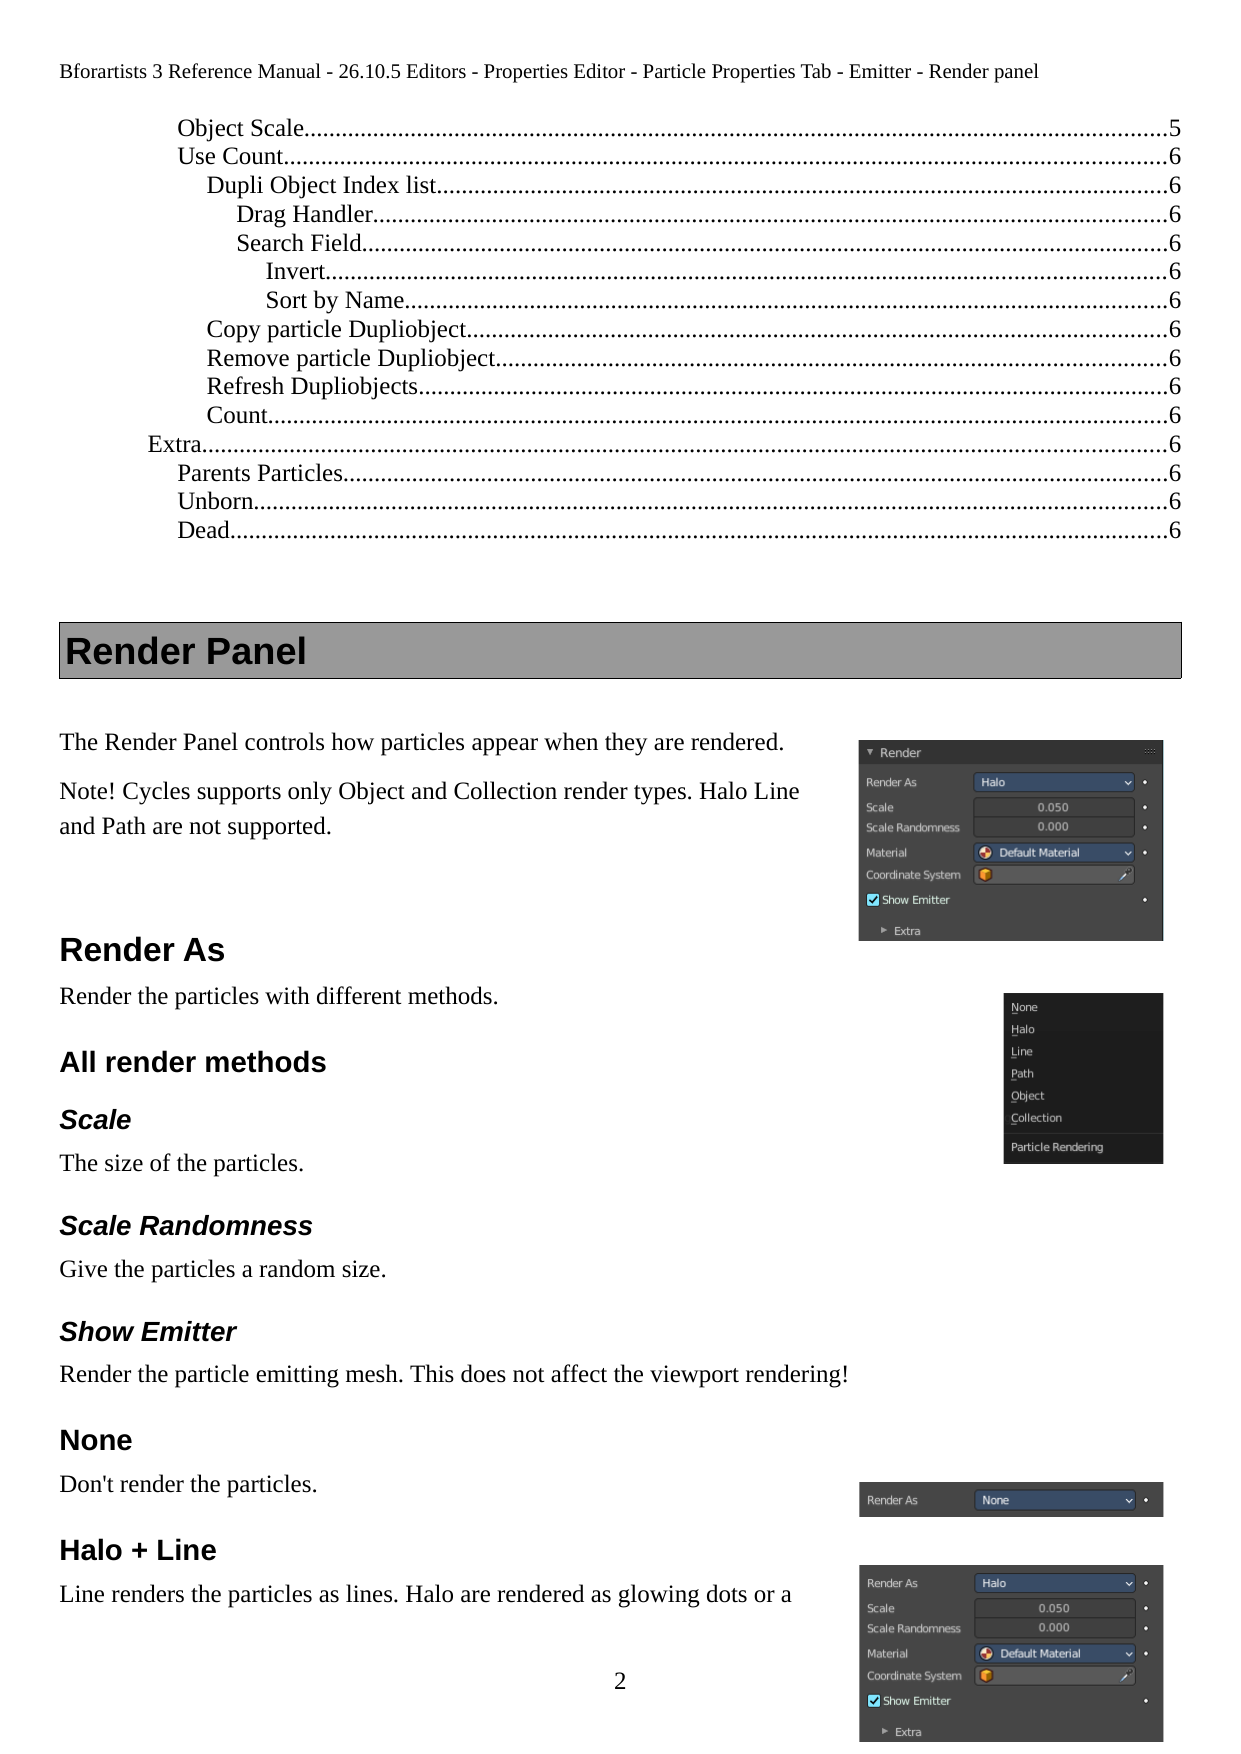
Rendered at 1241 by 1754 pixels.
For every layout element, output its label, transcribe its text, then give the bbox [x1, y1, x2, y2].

text Count 6 [206, 400, 1181, 429]
subtitle Render As [59, 930, 1181, 968]
picture [859, 1565, 1164, 1742]
text Object Scale 5 [177, 113, 1181, 141]
text Parents Particles 6 [177, 458, 1181, 486]
text Invert 6 [265, 256, 1181, 285]
text Dupli Object Index list 6 [206, 170, 1181, 199]
subtitle Halo + Line [59, 1533, 1181, 1567]
text Use Count 6 [177, 141, 1181, 170]
text Give the particles a random size. [59, 1254, 1181, 1282]
subtitle Show Emitter [59, 1315, 1181, 1347]
text Search Field 6 [236, 228, 1181, 256]
subtitle Scale Randomness [59, 1209, 1181, 1241]
picture [858, 740, 1164, 941]
text Don't render the particles. [59, 1469, 1181, 1498]
text Dead 6 [177, 515, 1181, 544]
picture [1003, 993, 1164, 1164]
subtitle [1164, 1044, 1181, 1078]
text Drag Handler 6 [236, 199, 1181, 228]
text Unborn 6 [177, 486, 1181, 515]
subtitle All render methods [59, 1044, 1003, 1078]
subtitle None [59, 1423, 1181, 1457]
text Extra 6 [147, 429, 1181, 458]
text The size of the particles. [59, 1148, 1181, 1176]
text Remove particle Dupliobject 6 [206, 343, 1181, 371]
text Refresh Dupliobjects 6 [206, 371, 1181, 400]
text Sort by Name 6 [265, 285, 1181, 314]
subtitle Scale [59, 1103, 1003, 1135]
subtitle [1164, 1103, 1181, 1135]
text Render the particles with different methods. [59, 981, 1181, 1010]
text The Render Panel controls how particles appear when they are rendered. [59, 727, 1181, 756]
text Copy particle Dupliobject 6 [206, 314, 1181, 343]
text Render the particle emitting mesh. This does not affect the viewport rendering! [59, 1359, 1181, 1388]
text Line renders the particles as lines. Halo are rendered as glowing dots or a [59, 1579, 859, 1608]
text Note! Cycles supports only Object and Collection render types. Halo Line and Path are not supported. [59, 776, 858, 839]
table_header Render Panel [60, 623, 1181, 678]
picture [859, 1482, 1164, 1517]
